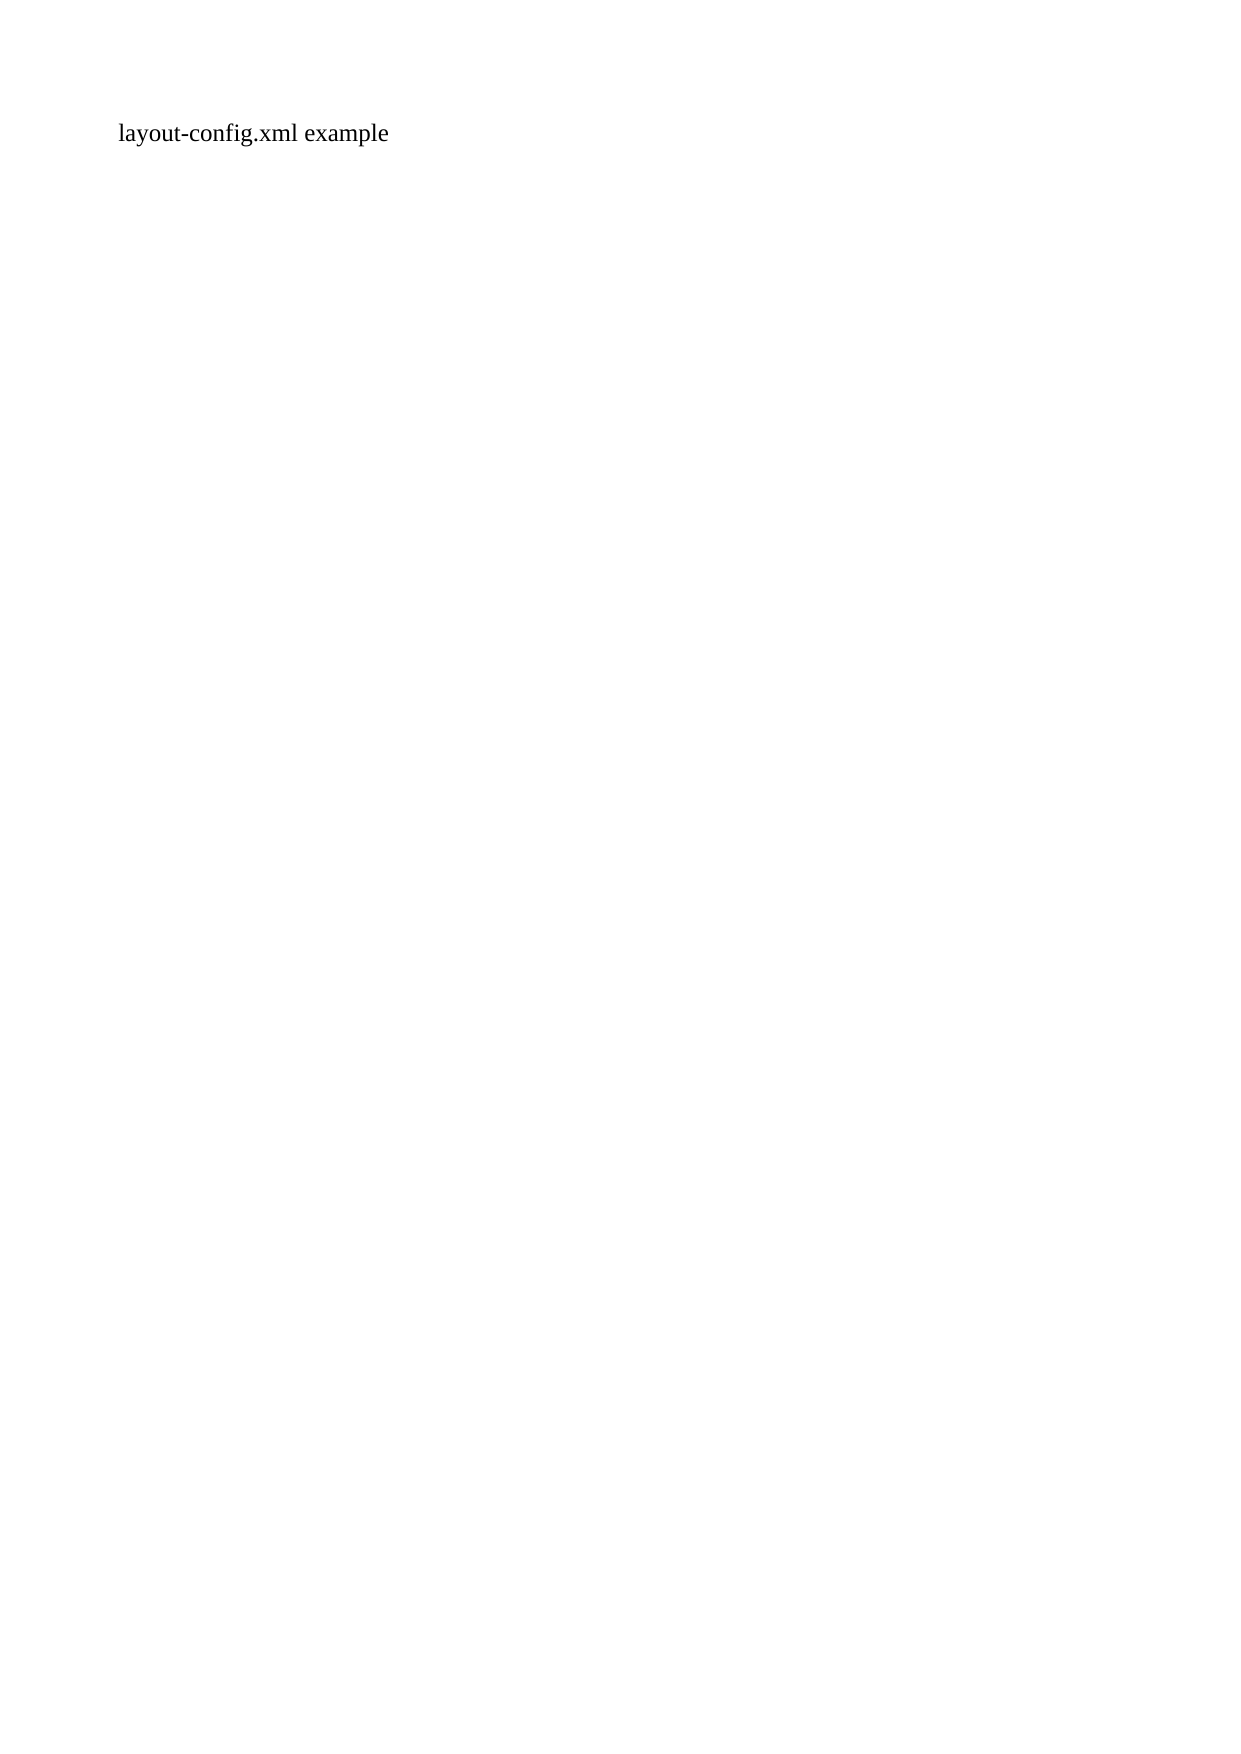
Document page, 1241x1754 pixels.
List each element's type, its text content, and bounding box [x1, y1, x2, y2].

text layout-config.xml example [118, 118, 1122, 147]
